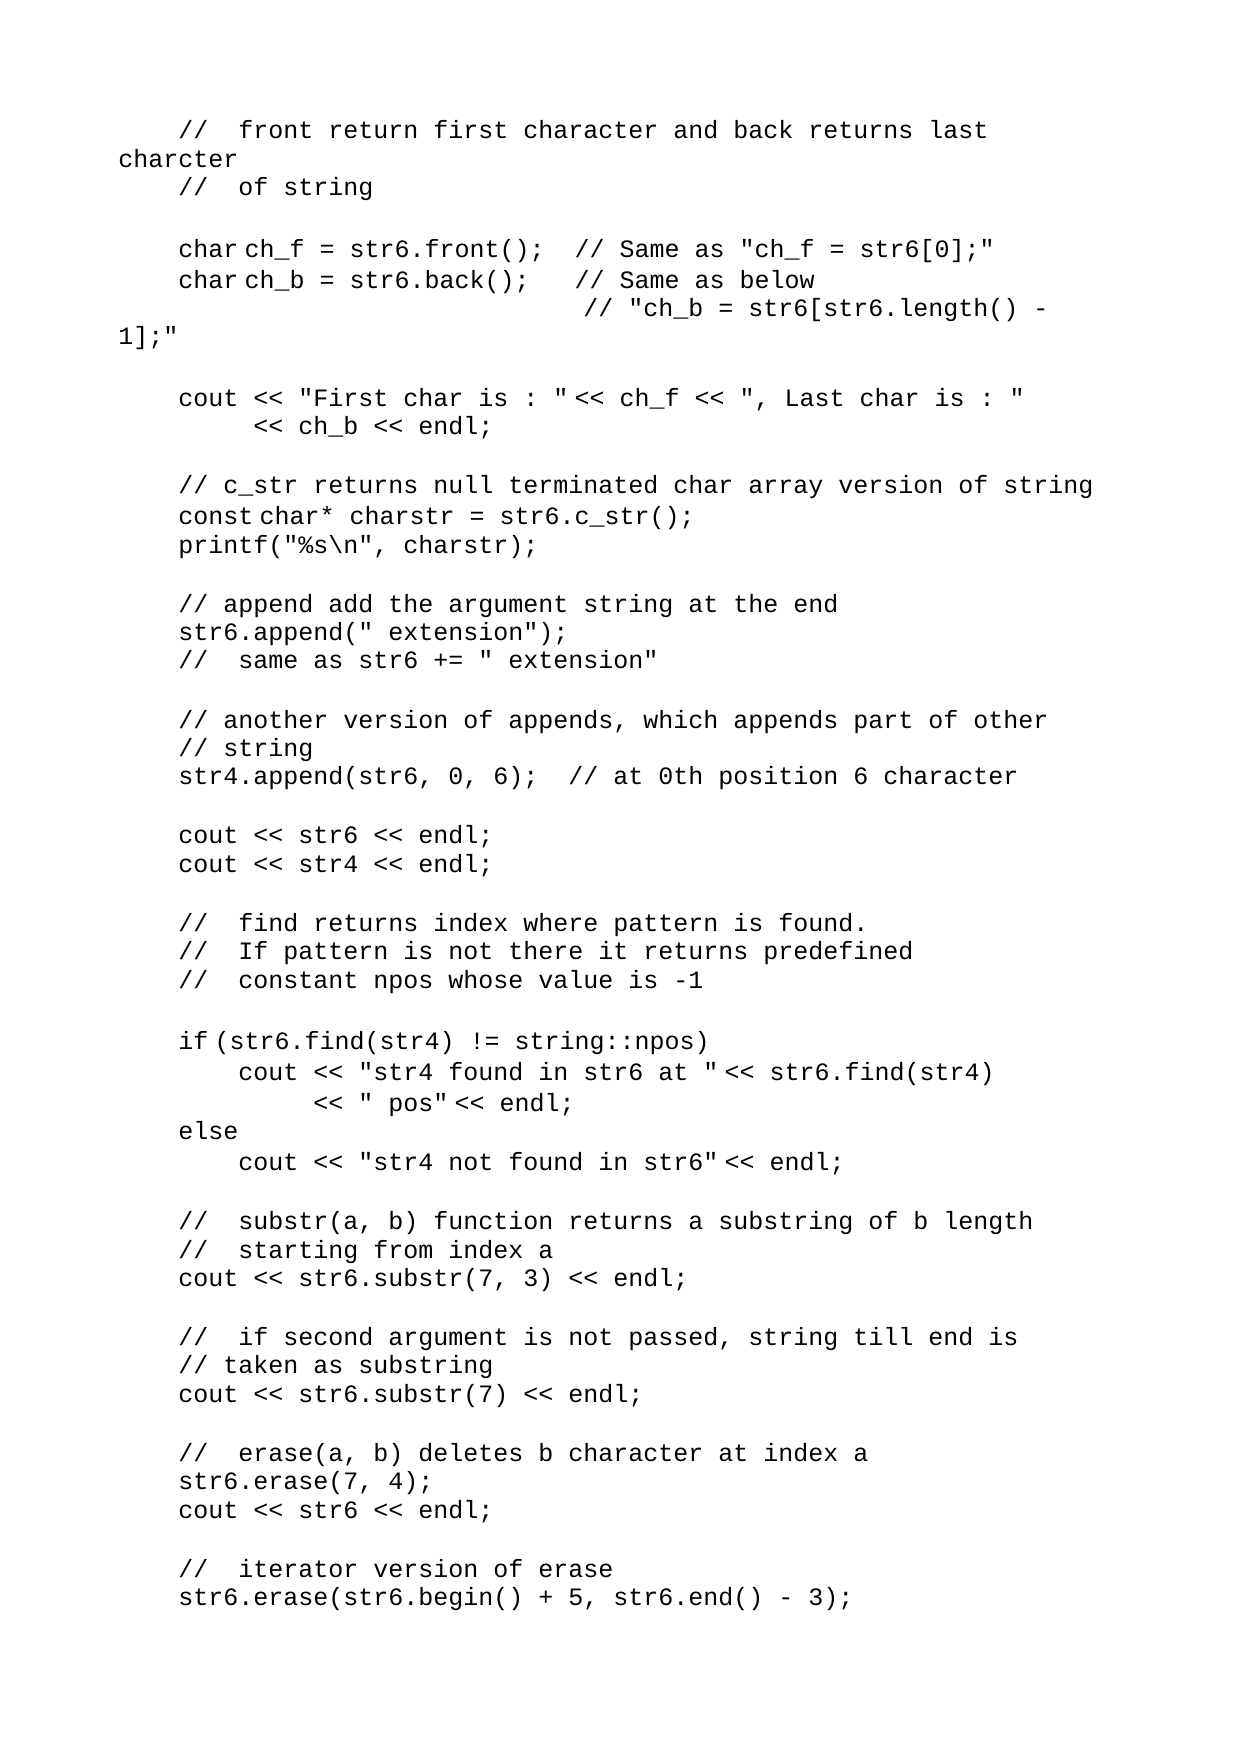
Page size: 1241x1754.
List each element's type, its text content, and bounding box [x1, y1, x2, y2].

table_header // front return first character and back returns last charcter // of string char ch_f = str6.front(); // Same as "ch_f = str6[0];" char ch_b = str6.back(); // Same as below // "ch_b = str6[str6.length() - 1];" cout << "First char is : " << ch_f << ", Last char is : " << ch_b << endl; // c_str returns null terminated char array version of string const char* charstr = str6.c_str(); printf("%s\n", charstr); // append add the argument string at the end str6.append(" extension"); // same as str6 += " extension" // another version of appends, which appends part of other // string str4.append(str6, 0, 6); // at 0th position 6 character cout << str6 << endl; cout << str4 << endl; // find returns index where pattern is found. // If pattern is not there it returns predefined // constant npos whose value is -1 if (str6.find(str4) != string::npos) cout << "str4 found in str6 at " << str6.find(str4) << " pos" << endl; else cout << "str4 not found in str6" << endl; // substr(a, b) function returns a substring of b length // starting from index a cout << str6.substr(7, 3) << endl; // if second argument is not passed, string till end is // taken as substring cout << str6.substr(7) << endl; // erase(a, b) deletes b character at index a str6.erase(7, 4); cout << str6 << endl; // iterator version of erase str6.erase(str6.begin() + 5, str6.end() - 3); [118, 118, 1122, 1613]
